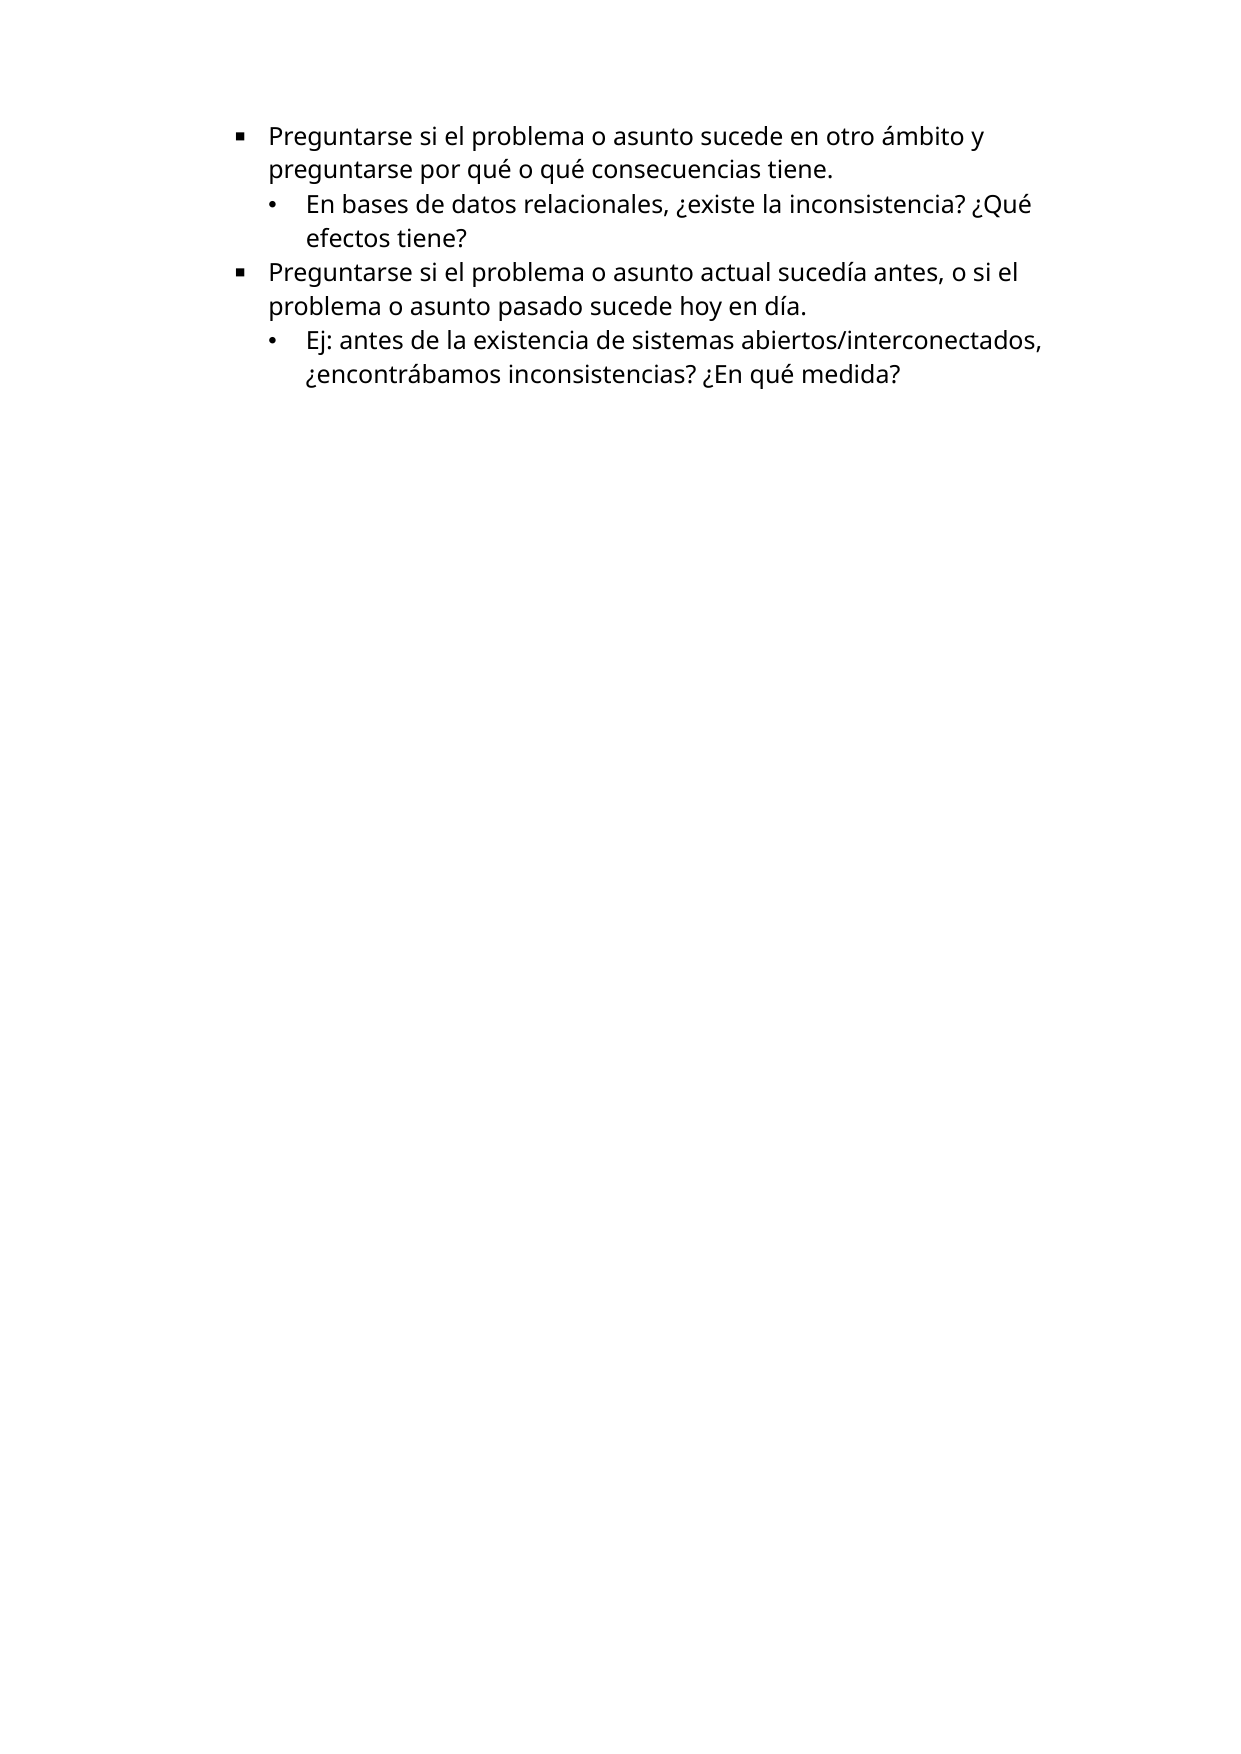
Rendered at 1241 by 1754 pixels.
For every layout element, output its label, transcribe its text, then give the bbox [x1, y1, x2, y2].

list Preguntarse si el problema o asunto sucede en otro ámbito y preguntarse por qué o qué consecuencias tiene. [231, 118, 1122, 186]
list Ej: antes de la existencia de sistemas abiertos/interconectados, ¿encontrábamos inconsistencias? ¿En qué medida? [268, 322, 1122, 391]
list En bases de datos relacionales, ¿existe la inconsistencia? ¿Qué efectos tiene? [268, 186, 1122, 254]
list Preguntarse si el problema o asunto actual sucedía antes, o si el problema o asunto pasado sucede hoy en día. [231, 254, 1122, 322]
